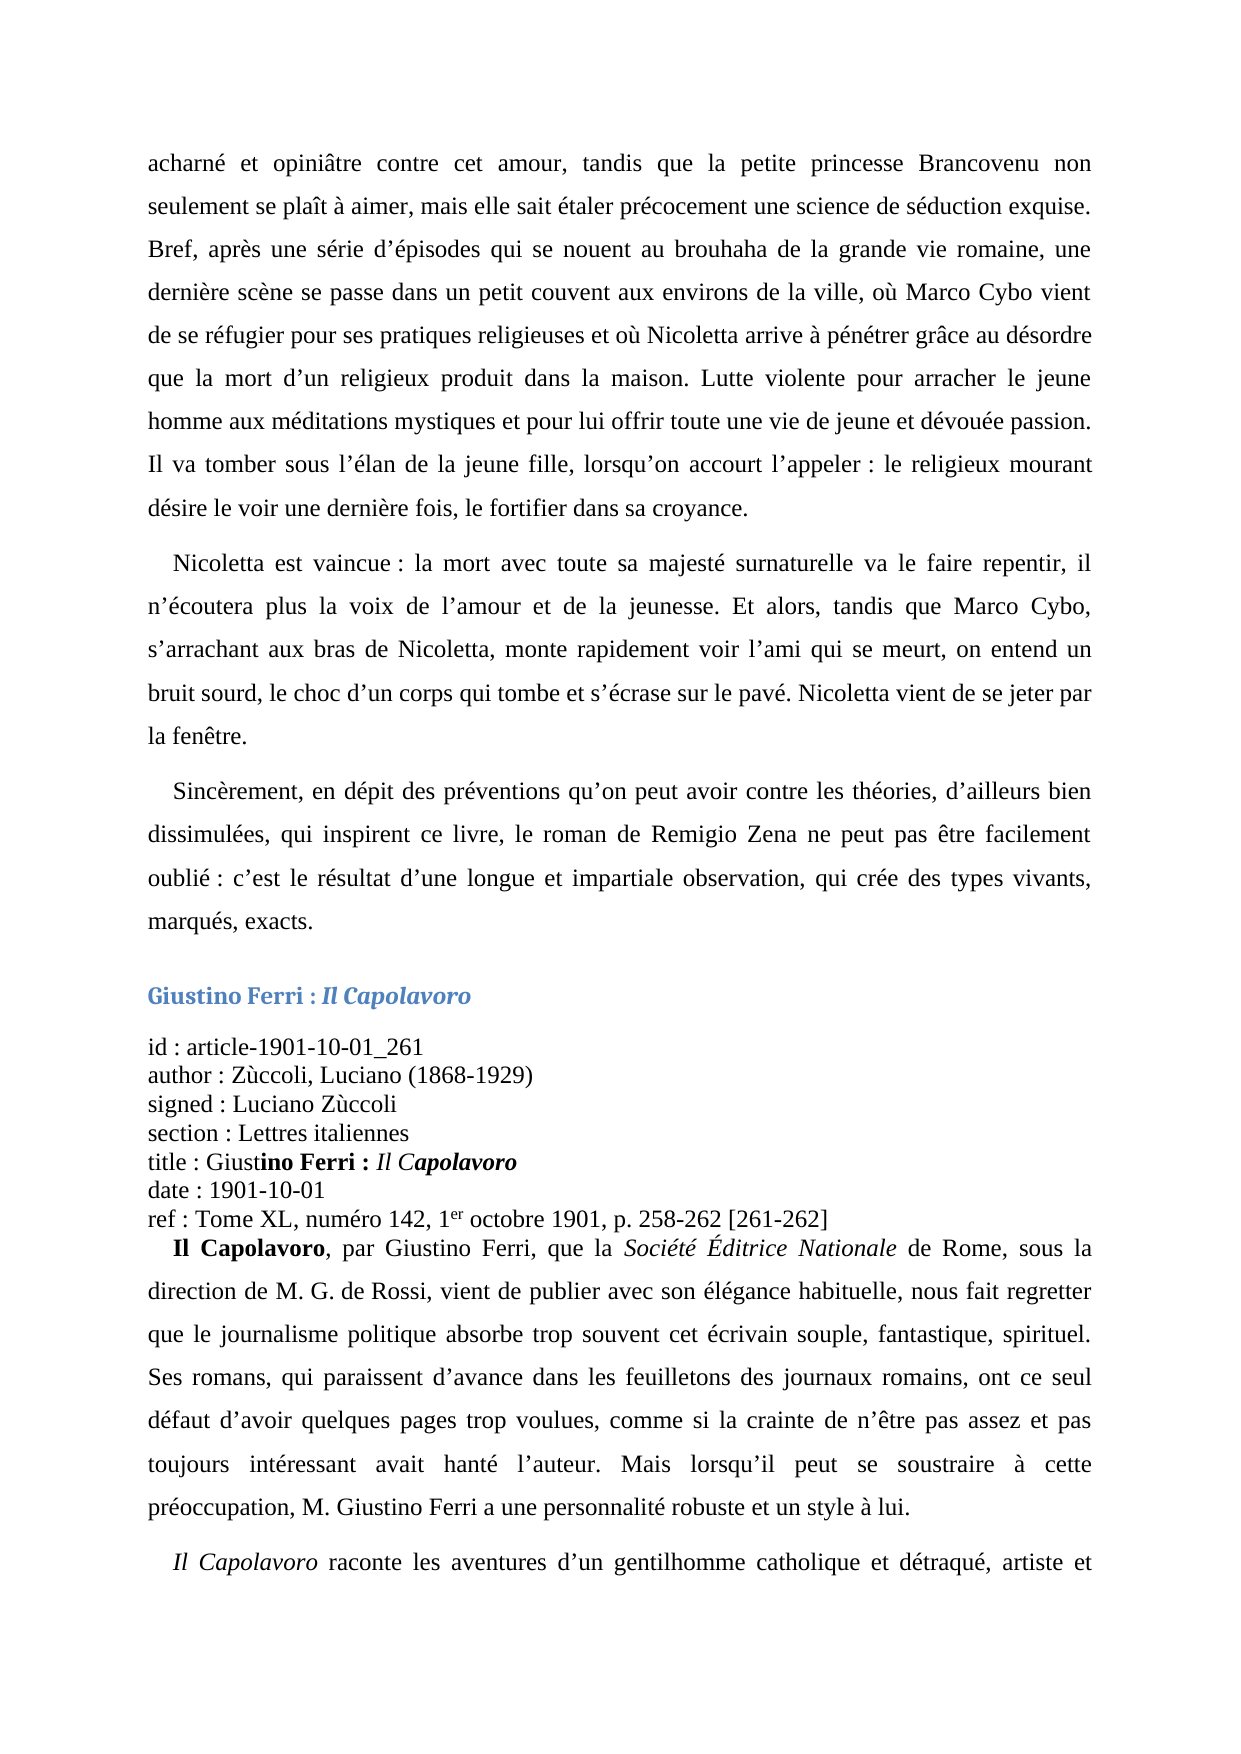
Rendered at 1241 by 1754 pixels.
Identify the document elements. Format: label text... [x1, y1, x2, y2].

text title : Giustino Ferri : Il Capolavoro [148, 1147, 1093, 1176]
text author : Zùccoli, Luciano (1868-1929) [148, 1061, 1093, 1089]
text Il Capolavoro, par Giustino Ferri, que la Société Éditrice Nationale de Rome, sous la direction de M. G. de Rossi, vient de publier avec son élégance habituelle, nous fait regretter que le journalisme politique absorbe trop souvent cet écrivain souple, fantastique, spirituel. Ses romans, qui paraissent d’avance dans les feuilletons des journaux romains, ont ce seul défaut d’avoir quelques pages trop voulues, comme si la crainte de n’être pas assez et pas toujours intéressant avait hanté l’auteur. Mais lorsqu’il peut se soustraire à cette préoccupation, M. Giustino Ferri a une personnalité robuste et un style à lui. [148, 1233, 1093, 1521]
text Sincèrement, en dépit des préventions qu’on peut avoir contre les théories, d’ailleurs bien dissimulées, qui inspirent ce livre, le roman de Remigio Zena ne peut pas être facilement oublié : c’est le résultat d’une longue et impartiale observation, qui crée des types vivants, marqués, exacts. [148, 776, 1093, 934]
text signed : Luciano Zùccoli [148, 1089, 1093, 1118]
text section : Lettres italiennes [148, 1118, 1093, 1147]
text acharné et opiniâtre contre cet amour, tandis que la petite princesse Brancovenu non seulement se plaît à aimer, mais elle sait étaler précocement une science de séduction exquise. Bref, après une série d’épisodes qui se nouent au brouhaha de la grande vie romaine, une dernière scène se passe dans un petit couvent aux environs de la ville, où Marco Cybo vient de se réfugier pour ses pratiques religieuses et où Nicoletta arrive à pénétrer grâce au désordre que la mort d’un religieux produit dans la maison. Lutte violente pour arracher le jeune homme aux méditations mystiques et pour lui offrir toute une vie de jeune et dévouée passion. Il va tomber sous l’élan de la jeune fille, lorsqu’on accourt l’appeler : le religieux mourant désire le voir une dernière fois, le fortifier dans sa croyance. [148, 148, 1093, 521]
text id : article-1901-10-01_261 [148, 1032, 1093, 1061]
subtitle Giustino Ferri : Il Capolavoro [148, 982, 1093, 1011]
text Nicoletta est vaincue : la mort avec toute sa majesté surnaturelle va le faire repentir, il n’écoutera plus la voix de l’amour et de la jeunesse. Et alors, tandis que Marco Cybo, s’arrachant aux bras de Nicoletta, monte rapidement voir l’ami qui se meurt, on entend un bruit sourd, le choc d’un corps qui tombe et s’écrase sur le pavé. Nicoletta vient de se jeter par la fenêtre. [148, 548, 1093, 749]
text date : 1901-10-01 [148, 1176, 1093, 1204]
text Il Capolavoro raconte les aventures d’un gentilhomme catholique et détraqué, artiste et [148, 1547, 1093, 1576]
text ref : Tome XL, numéro 142, 1er octobre 1901, p. 258-262 [261-262] [148, 1204, 1093, 1233]
